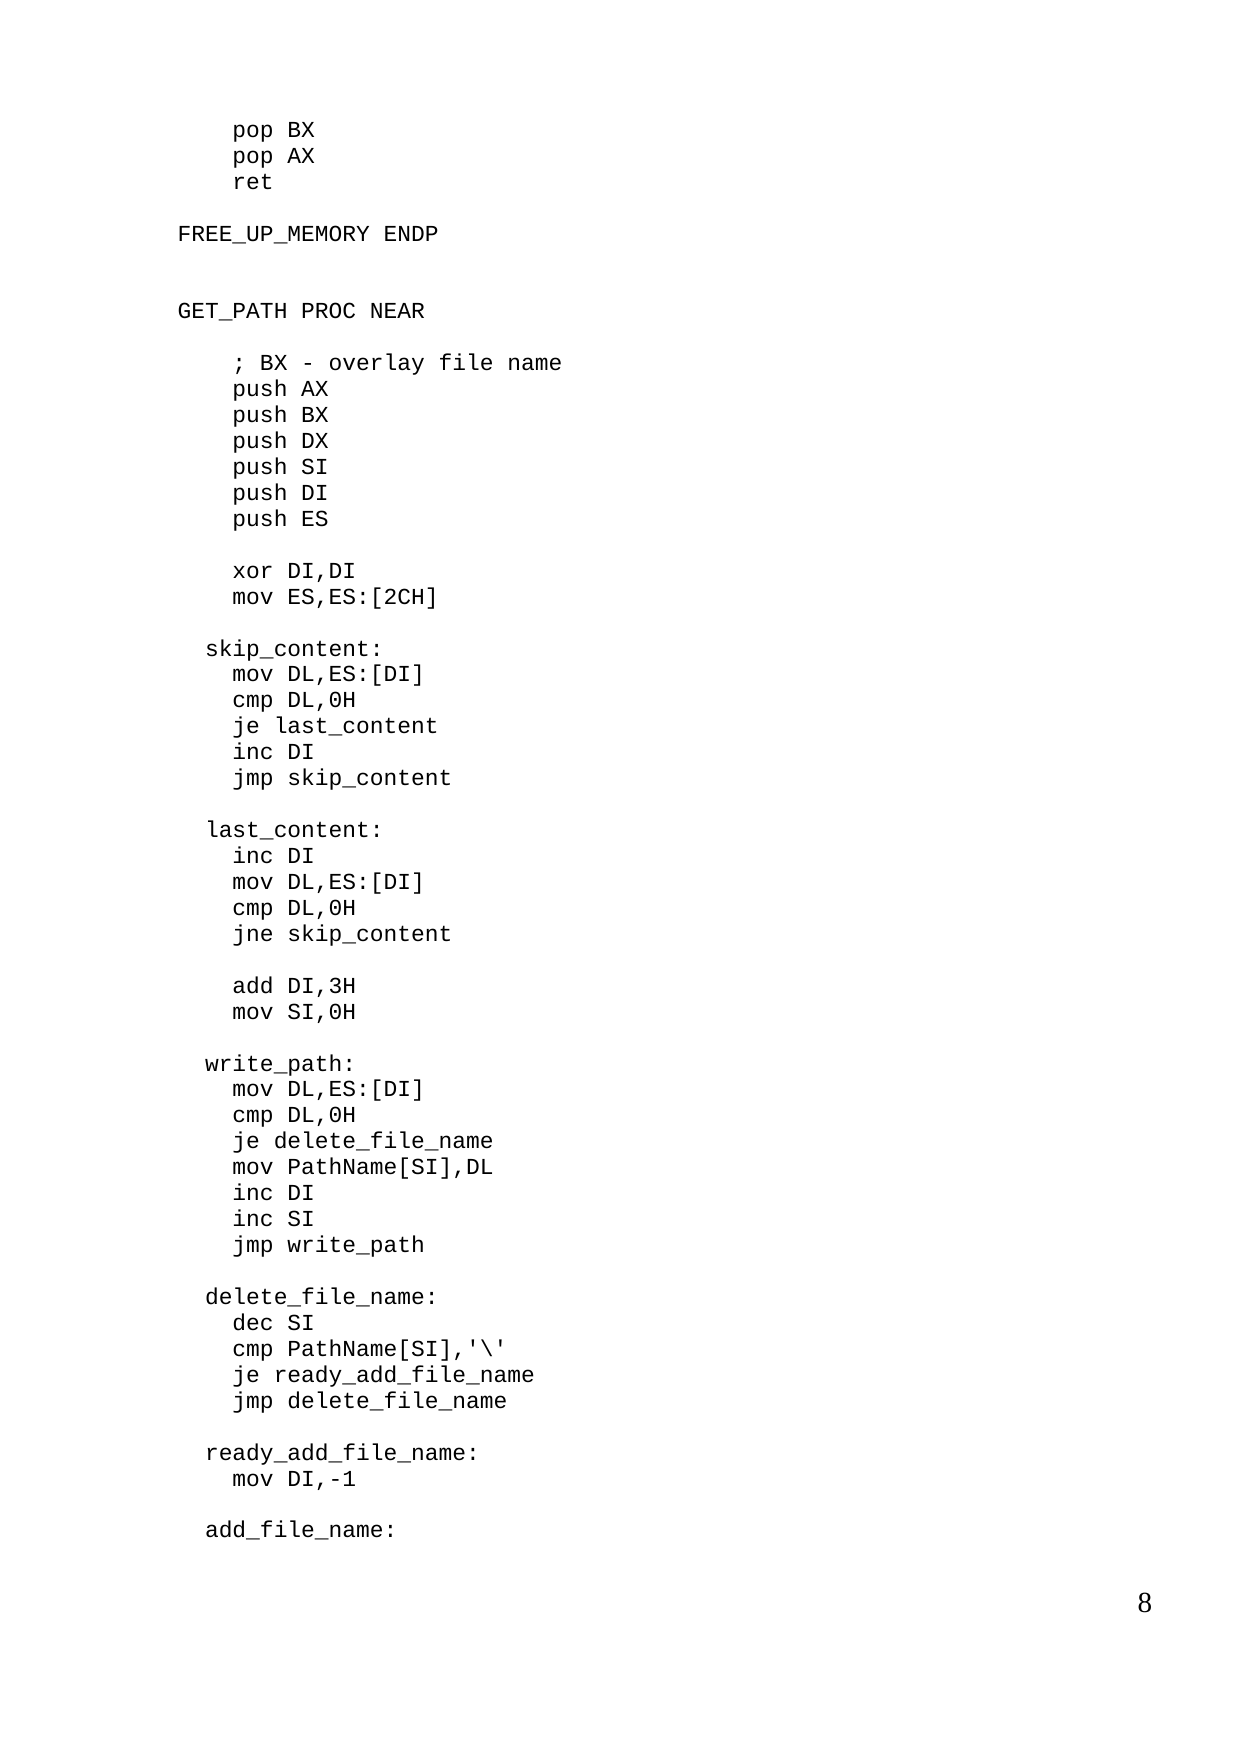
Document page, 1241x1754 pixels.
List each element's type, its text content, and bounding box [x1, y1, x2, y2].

text push BX [177, 403, 1152, 429]
text last_content: [177, 818, 1152, 844]
text mov DL,ES:[DI] [177, 663, 1152, 689]
text jne skip_content [177, 922, 1152, 948]
text xor DI,DI [177, 559, 1152, 585]
text ready_add_file_name: [177, 1441, 1152, 1467]
text je last_content [177, 715, 1152, 741]
text jmp delete_file_name [177, 1389, 1152, 1415]
text push SI [177, 455, 1152, 481]
text FREE_UP_MEMORY ENDP [177, 222, 1152, 248]
text delete_file_name: [177, 1285, 1152, 1311]
text dec SI [177, 1311, 1152, 1337]
text add_file_name: [177, 1519, 1152, 1545]
text add DI,3H [177, 974, 1152, 1000]
text push DX [177, 429, 1152, 455]
text mov DL,ES:[DI] [177, 1078, 1152, 1104]
text mov DL,ES:[DI] [177, 870, 1152, 896]
text inc DI [177, 741, 1152, 767]
text cmp PathName[SI],'\' [177, 1337, 1152, 1363]
text inc DI [177, 844, 1152, 870]
text push DI [177, 481, 1152, 507]
text mov SI,0H [177, 1000, 1152, 1026]
text mov ES,ES:[2CH] [177, 585, 1152, 611]
text mov DI,-1 [177, 1467, 1152, 1493]
text GET_PATH PROC NEAR [177, 300, 1152, 326]
text push ES [177, 507, 1152, 533]
text je ready_add_file_name [177, 1363, 1152, 1389]
text write_path: [177, 1052, 1152, 1078]
text push AX [177, 377, 1152, 403]
text cmp DL,0H [177, 689, 1152, 715]
text skip_content: [177, 637, 1152, 663]
text pop AX [177, 144, 1152, 170]
text inc SI [177, 1207, 1152, 1233]
text jmp skip_content [177, 767, 1152, 792]
text pop BX [177, 118, 1152, 144]
text inc DI [177, 1182, 1152, 1207]
text cmp DL,0H [177, 1104, 1152, 1130]
text jmp write_path [177, 1233, 1152, 1259]
text ret [177, 170, 1152, 196]
text mov PathName[SI],DL [177, 1156, 1152, 1182]
text cmp DL,0H [177, 896, 1152, 922]
text ; BX - overlay file name [177, 352, 1152, 377]
text je delete_file_name [177, 1130, 1152, 1156]
